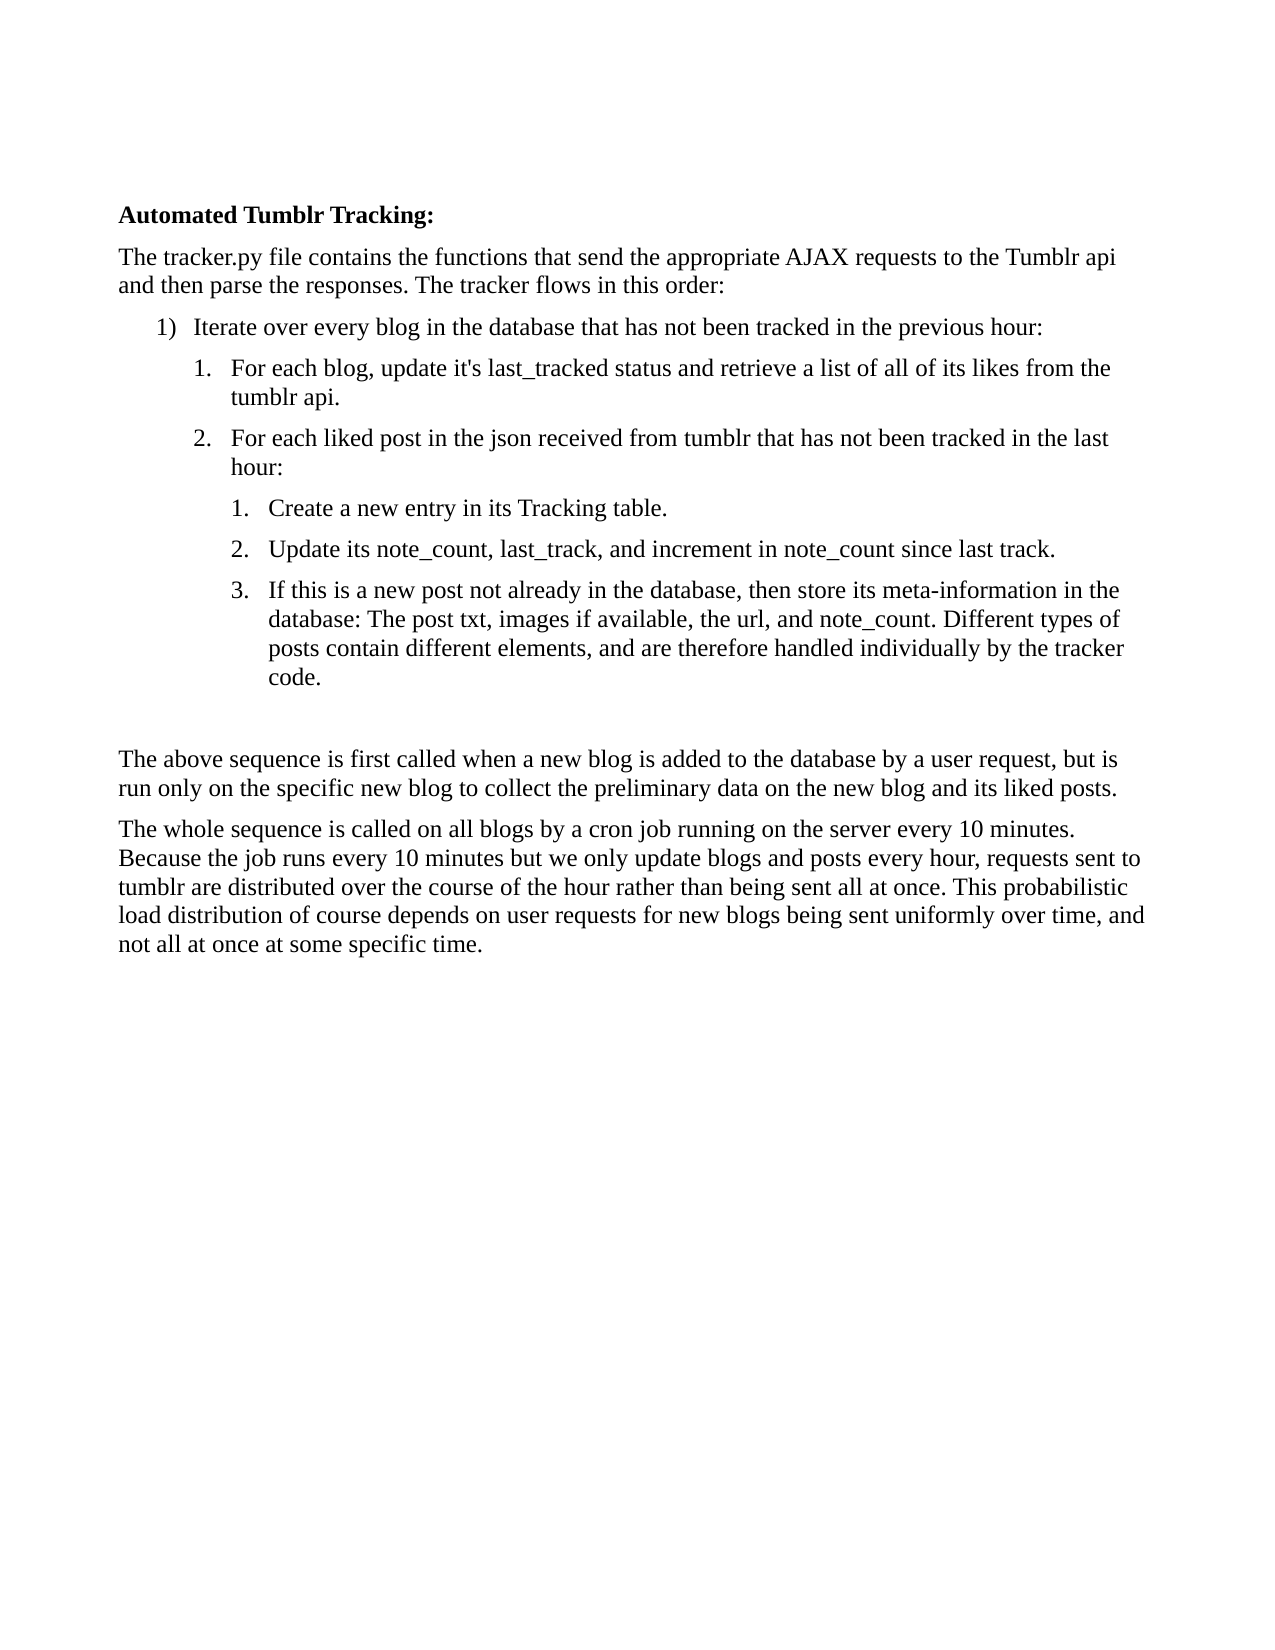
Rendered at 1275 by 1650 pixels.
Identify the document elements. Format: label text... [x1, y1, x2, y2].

text The whole sequence is called on all blogs by a cron job running on the server every 10 minutes. Because the job runs every 10 minutes but we only update blogs and posts every hour, requests sent to tumblr are distributed over the course of the hour rather than being sent all at once. This probabilistic load distribution of course depends on user requests for new blogs being sent uniformly over time, and not all at once at some specific time. [118, 814, 1157, 958]
text The tracker.py file contains the functions that send the appropriate AJAX requests to the Tumblr api and then parse the responses. The tracker flows in this order: [118, 242, 1157, 299]
list Update its note_count, last_track, and increment in note_count since last track. [231, 534, 1157, 563]
text Automated Tumblr Tracking: [118, 201, 1157, 229]
list Iterate over every blog in the database that has not been tracked in the previous hour: [156, 312, 1157, 341]
list For each blog, update it's last_tracked status and retrieve a list of all of its likes from the tumblr api. [193, 353, 1157, 411]
text The above sequence is first called when a new blog is added to the database by a user request, but is run only on the specific new blog to collect the preliminary data on the new blog and its liked posts. [118, 744, 1157, 802]
list For each liked post in the json received from tumblr that has not been tracked in the last hour: [193, 423, 1157, 481]
list Create a new entry in its Tracking table. [231, 493, 1157, 522]
list If this is a new post not already in the database, then store its meta-information in the database: The post txt, images if available, the url, and note_count. Different types of posts contain different elements, and are therefore handled individually by the tracker code. [231, 576, 1157, 691]
